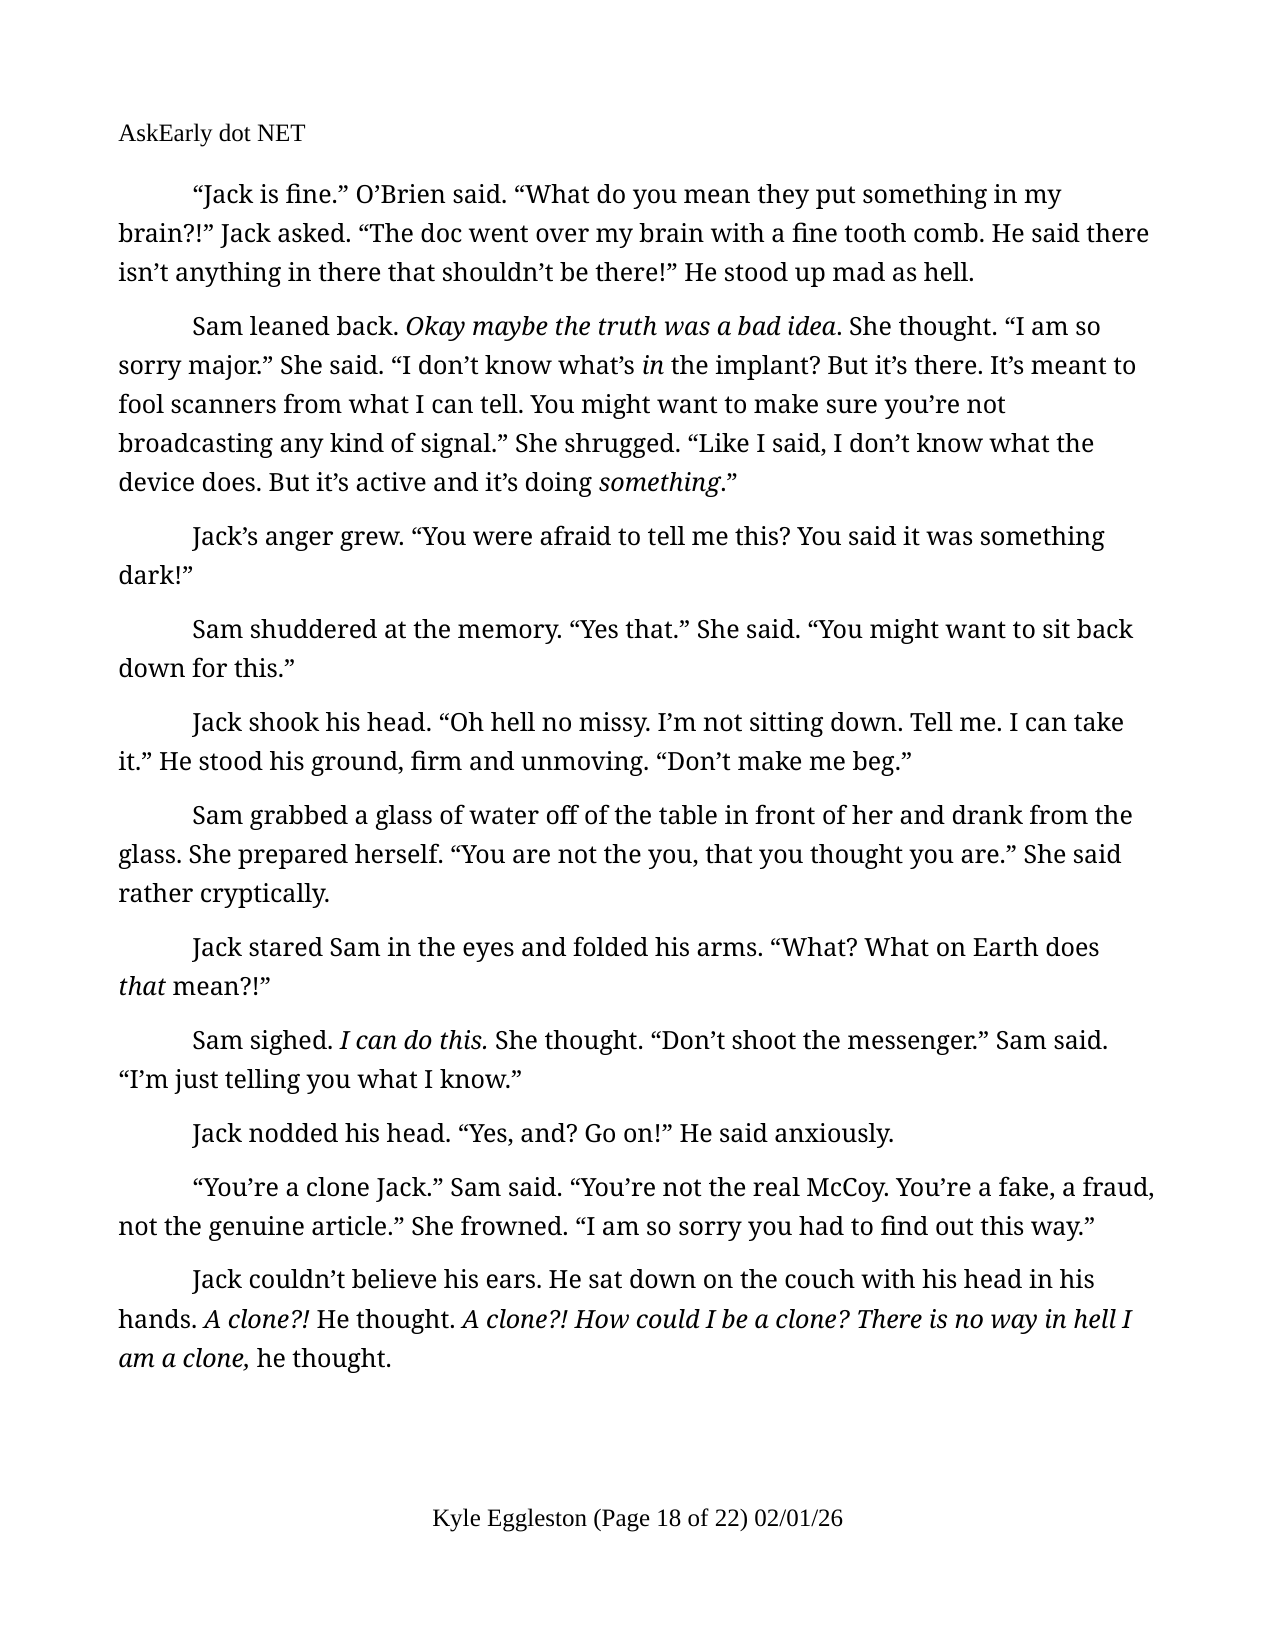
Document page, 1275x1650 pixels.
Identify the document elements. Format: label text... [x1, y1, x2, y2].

text Sam leaned back. Okay maybe the truth was a bad idea. She thought. “I am so sorry major.” She said. “I don’t know what’s in the implant? But it’s there. It’s meant to fool scanners from what I can tell. You might want to make sure you’re not broadcasting any kind of signal.” She shrugged. “Like I said, I don’t know what the device does. But it’s active and it’s doing something.” [118, 308, 1157, 499]
text Jack nodded his head. “Yes, and? Go on!” He said anxiously. [118, 1116, 1157, 1149]
text Sam shuddered at the memory. “Yes that.” She said. “You might want to sit back down for this.” [118, 612, 1157, 685]
text Jack’s anger grew. “You were afraid to tell me this? You said it was something dark!” [118, 519, 1157, 592]
text Jack stared Sam in the eyes and folded his arms. “What? What on Earth does that mean?!” [118, 930, 1157, 1003]
text “Jack is fine.” O’Brien said. “What do you mean they put something in my brain?!” Jack asked. “The doc went over my brain with a fine tooth comb. He said there isn’t anything in there that shouldn’t be there!” He stood up mad as hell. [118, 176, 1157, 289]
text “You’re a clone Jack.” Sam said. “You’re not the real McCoy. You’re a fake, a fraud, not the genuine article.” She frowned. “I am so sorry you had to find out this way.” [118, 1169, 1157, 1242]
text Jack couldn’t believe his ears. He sat down on the couch with his head in his hands. A clone?! He thought. A clone?! How could I be a clone? There is no way in hell I am a clone, he thought. [118, 1262, 1157, 1374]
text Jack shook his head. “Oh hell no missy. I’m not sitting down. Tell me. I can take it.” He stood his ground, firm and unmoving. “Don’t make me beg.” [118, 705, 1157, 778]
text Sam sighed. I can do this. She thought. “Don’t shoot the messenger.” Sam said. “I’m just telling you what I know.” [118, 1023, 1157, 1096]
text Sam grabbed a glass of water off of the table in front of her and drank from the glass. She prepared herself. “You are not the you, that you thought you are.” She said rather cryptically. [118, 798, 1157, 910]
